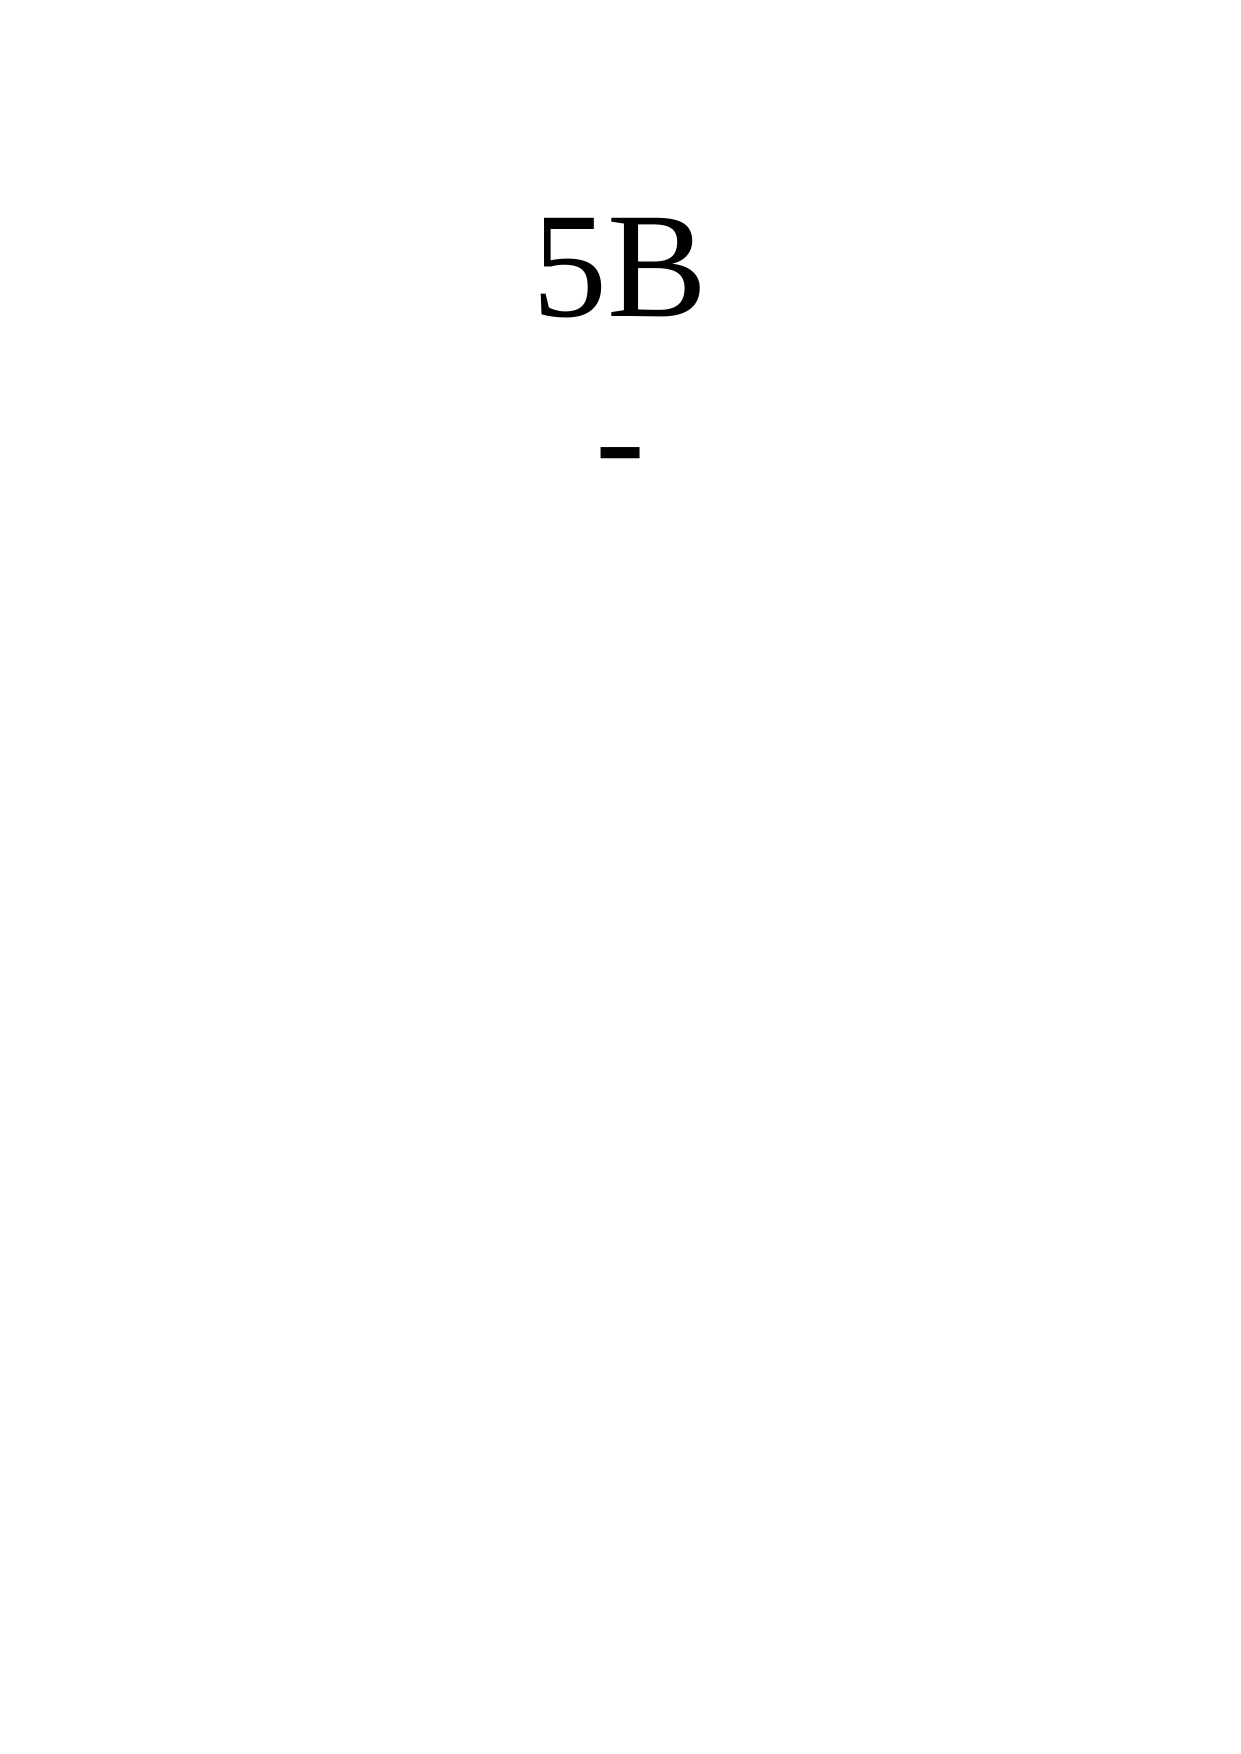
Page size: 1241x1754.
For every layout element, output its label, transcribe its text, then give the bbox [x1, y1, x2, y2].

text 5B [118, 176, 1122, 349]
text - [118, 349, 1122, 521]
